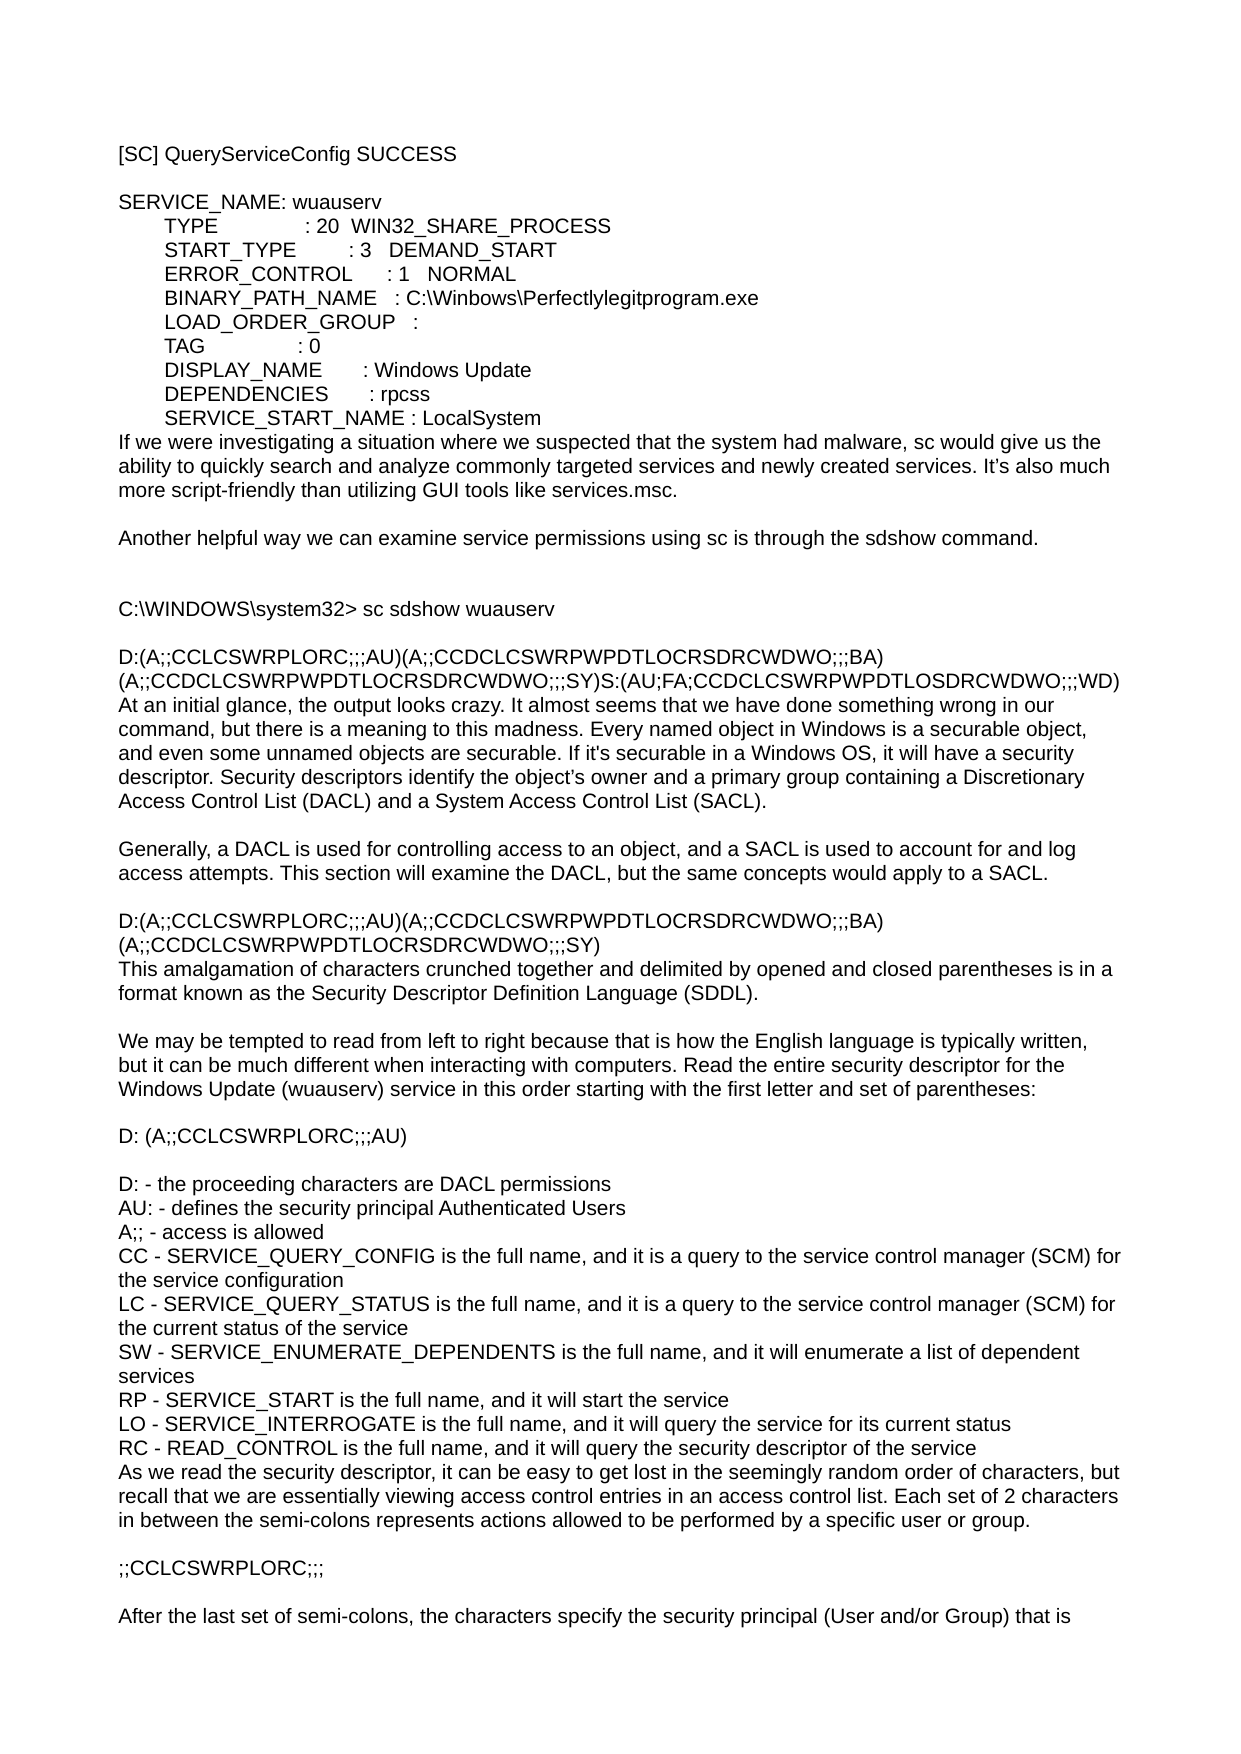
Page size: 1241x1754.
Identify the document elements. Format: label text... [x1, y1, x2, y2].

text LOAD_ORDER_GROUP : [118, 310, 1122, 334]
text LO - SERVICE_INTERROGATE is the full name, and it will query the service for its current status [118, 1412, 1122, 1436]
text CC - SERVICE_QUERY_CONFIG is the full name, and it is a query to the service control manager (SCM) for the service configuration [118, 1244, 1122, 1292]
text TYPE : 20 WIN32_SHARE_PROCESS [118, 214, 1122, 238]
text BINARY_PATH_NAME : C:\Winbows\Perfectlylegitprogram.exe [118, 286, 1122, 310]
text Another helpful way we can examine service permissions using sc is through the sdshow command. [118, 525, 1122, 549]
text ;;CCLCSWRPLORC;;; [118, 1556, 1122, 1579]
text LC - SERVICE_QUERY_STATUS is the full name, and it is a query to the service control manager (SCM) for the current status of the service [118, 1292, 1122, 1340]
text TAG : 0 [118, 334, 1122, 358]
text Generally, a DACL is used for controlling access to an object, and a SACL is used to account for and log access attempts. This section will examine the DACL, but the same concepts would apply to a SACL. [118, 837, 1122, 885]
text SERVICE_START_NAME : LocalSystem [118, 406, 1122, 429]
text RP - SERVICE_START is the full name, and it will start the service [118, 1388, 1122, 1412]
text DEPENDENCIES : rpcss [118, 382, 1122, 406]
text A;; - access is allowed [118, 1220, 1122, 1244]
text At an initial glance, the output looks crazy. It almost seems that we have done something wrong in our command, but there is a meaning to this madness. Every named object in Windows is a securable object, and even some unnamed objects are securable. If it's securable in a Windows OS, it will have a security descriptor. Security descriptors identify the object’s owner and a primary group containing a Discretionary Access Control List (DACL) and a System Access Control List (SACL). [118, 693, 1122, 813]
text C:\WINDOWS\system32> sc sdshow wuauserv [118, 597, 1122, 621]
text After the last set of semi-colons, the characters specify the security principal (User and/or Group) that is [118, 1603, 1122, 1627]
text If we were investigating a situation where we suspected that the system had malware, sc would give us the ability to quickly search and analyze commonly targeted services and newly created services. It’s also much more script-friendly than utilizing GUI tools like services.msc. [118, 429, 1122, 501]
text We may be tempted to read from left to right because that is how the English language is typically written, but it can be much different when interacting with computers. Read the entire security descriptor for the Windows Update (wuauserv) service in this order starting with the first letter and set of parentheses: [118, 1028, 1122, 1100]
text This amalgamation of characters crunched together and delimited by opened and closed parentheses is in a format known as the Security Descriptor Definition Language (SDDL). [118, 957, 1122, 1004]
text RC - READ_CONTROL is the full name, and it will query the security descriptor of the service [118, 1436, 1122, 1460]
text ERROR_CONTROL : 1 NORMAL [118, 262, 1122, 286]
text [SC] QueryServiceConfig SUCCESS [118, 142, 1122, 166]
text DISPLAY_NAME : Windows Update [118, 358, 1122, 382]
text D:(A;;CCLCSWRPLORC;;;AU)(A;;CCDCLCSWRPWPDTLOCRSDRCWDWO;;;BA)(A;;CCDCLCSWRPWPDTLOCRSDRCWDWO;;;SY) [118, 909, 1122, 957]
text SW - SERVICE_ENUMERATE_DEPENDENTS is the full name, and it will enumerate a list of dependent services [118, 1340, 1122, 1388]
text SERVICE_NAME: wuauserv [118, 190, 1122, 214]
text START_TYPE : 3 DEMAND_START [118, 238, 1122, 262]
text D: - the proceeding characters are DACL permissions [118, 1172, 1122, 1196]
text As we read the security descriptor, it can be easy to get lost in the seemingly random order of characters, but recall that we are essentially viewing access control entries in an access control list. Each set of 2 characters in between the semi-colons represents actions allowed to be performed by a specific user or group. [118, 1460, 1122, 1532]
text D:(A;;CCLCSWRPLORC;;;AU)(A;;CCDCLCSWRPWPDTLOCRSDRCWDWO;;;BA)(A;;CCDCLCSWRPWPDTLOCRSDRCWDWO;;;SY)S:(AU;FA;CCDCLCSWRPWPDTLOSDRCWDWO;;;WD) [118, 645, 1122, 693]
text AU: - defines the security principal Authenticated Users [118, 1196, 1122, 1220]
text D: (A;;CCLCSWRPLORC;;;AU) [118, 1124, 1122, 1148]
